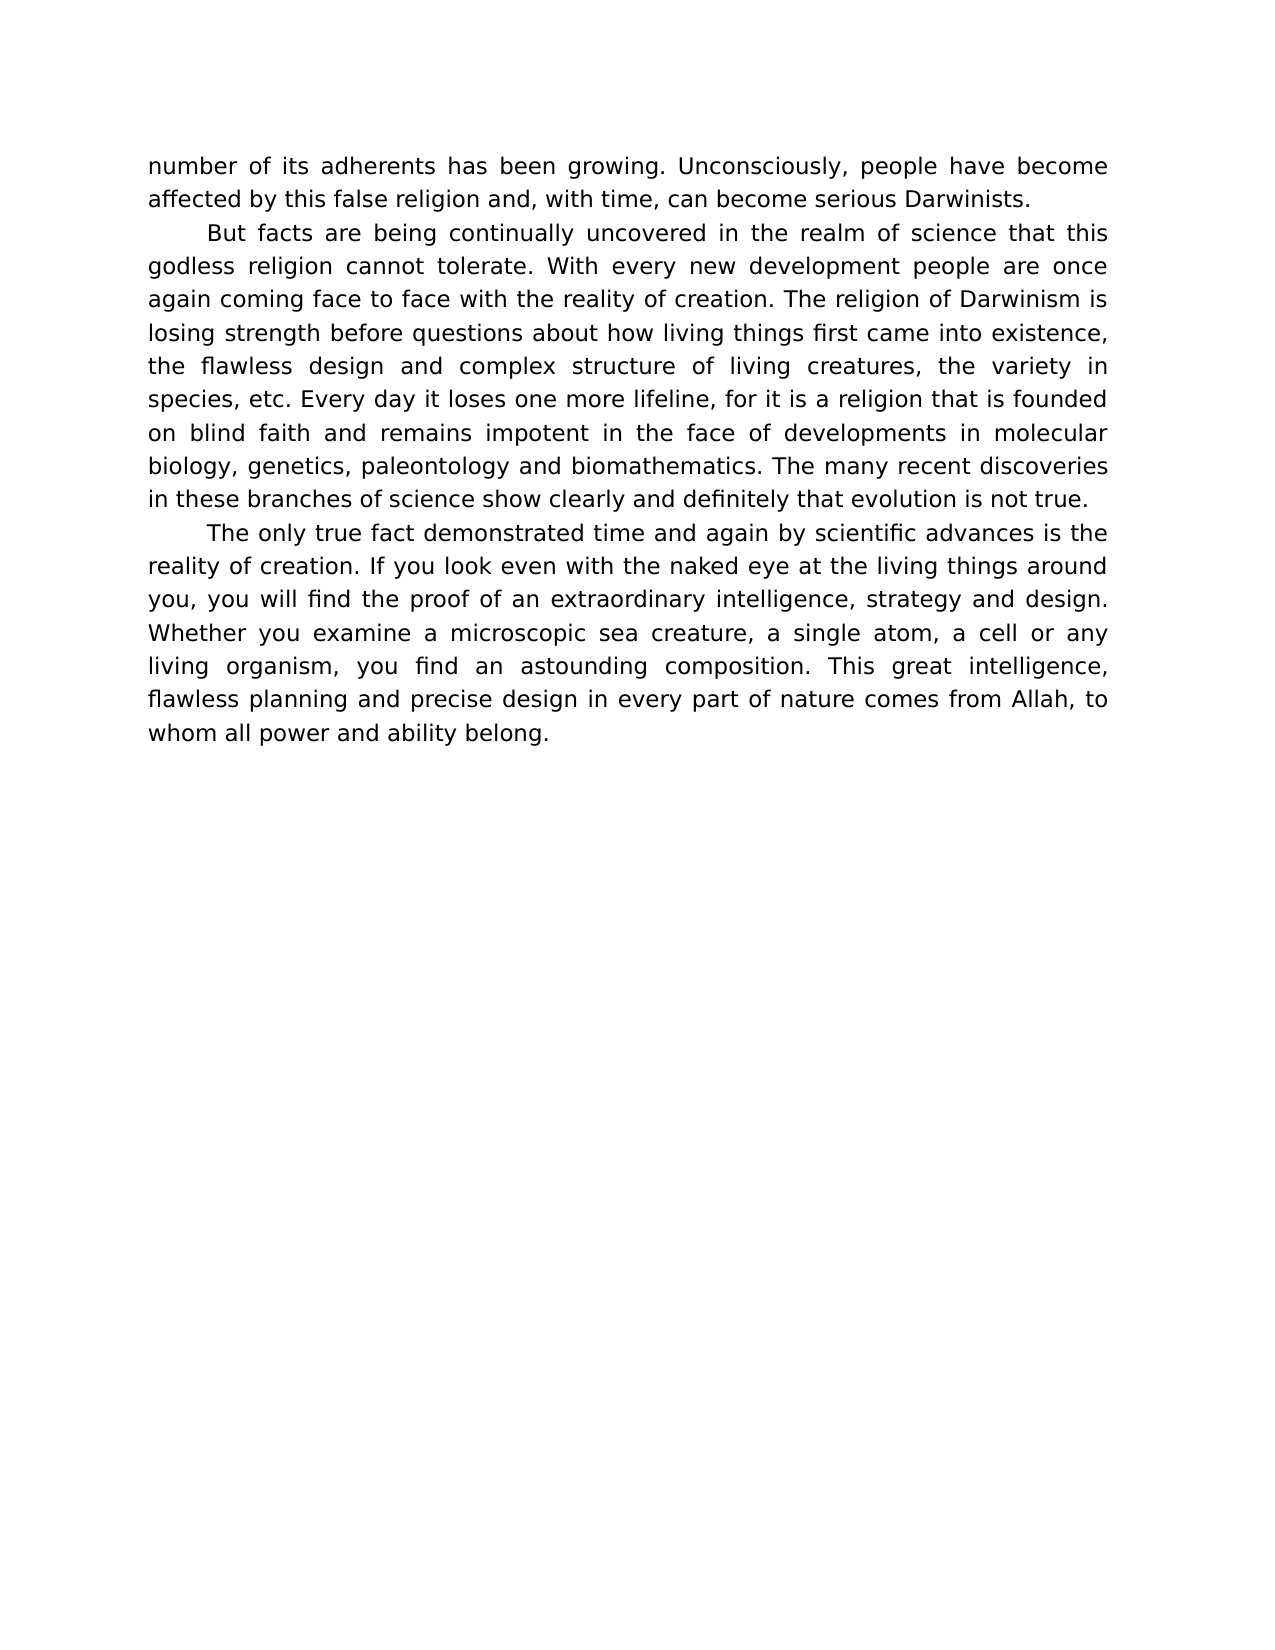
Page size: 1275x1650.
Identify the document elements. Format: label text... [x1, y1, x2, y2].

text number of its adherents has been growing. Unconsciously, people have become affected by this false religion and, with time, can become serious Darwinists. [148, 148, 1110, 214]
text But facts are being continually uncovered in the realm of science that this godless religion cannot tolerate. With every new development people are once again coming face to face with the reality of creation. The religion of Darwinism is losing strength before questions about how living things first came into existence, the flawless design and complex structure of living creatures, the variety in species, etc. Every day it loses one more lifeline, for it is a religion that is founded on blind faith and remains impotent in the face of developments in molecular biology, genetics, paleontology and biomathematics. The many recent discoveries in these branches of science show clearly and definitely that evolution is not true. [148, 214, 1110, 514]
text The only true fact demonstrated time and again by scientific advances is the reality of creation. If you look even with the naked eye at the living things around you, you will find the proof of an extraordinary intelligence, strategy and design. Whether you examine a microscopic sea creature, a single atom, a cell or any living organism, you find an astounding composition. This great intelligence, flawless planning and precise design in every part of nature comes from Allah, to whom all power and ability belong. [148, 514, 1110, 748]
